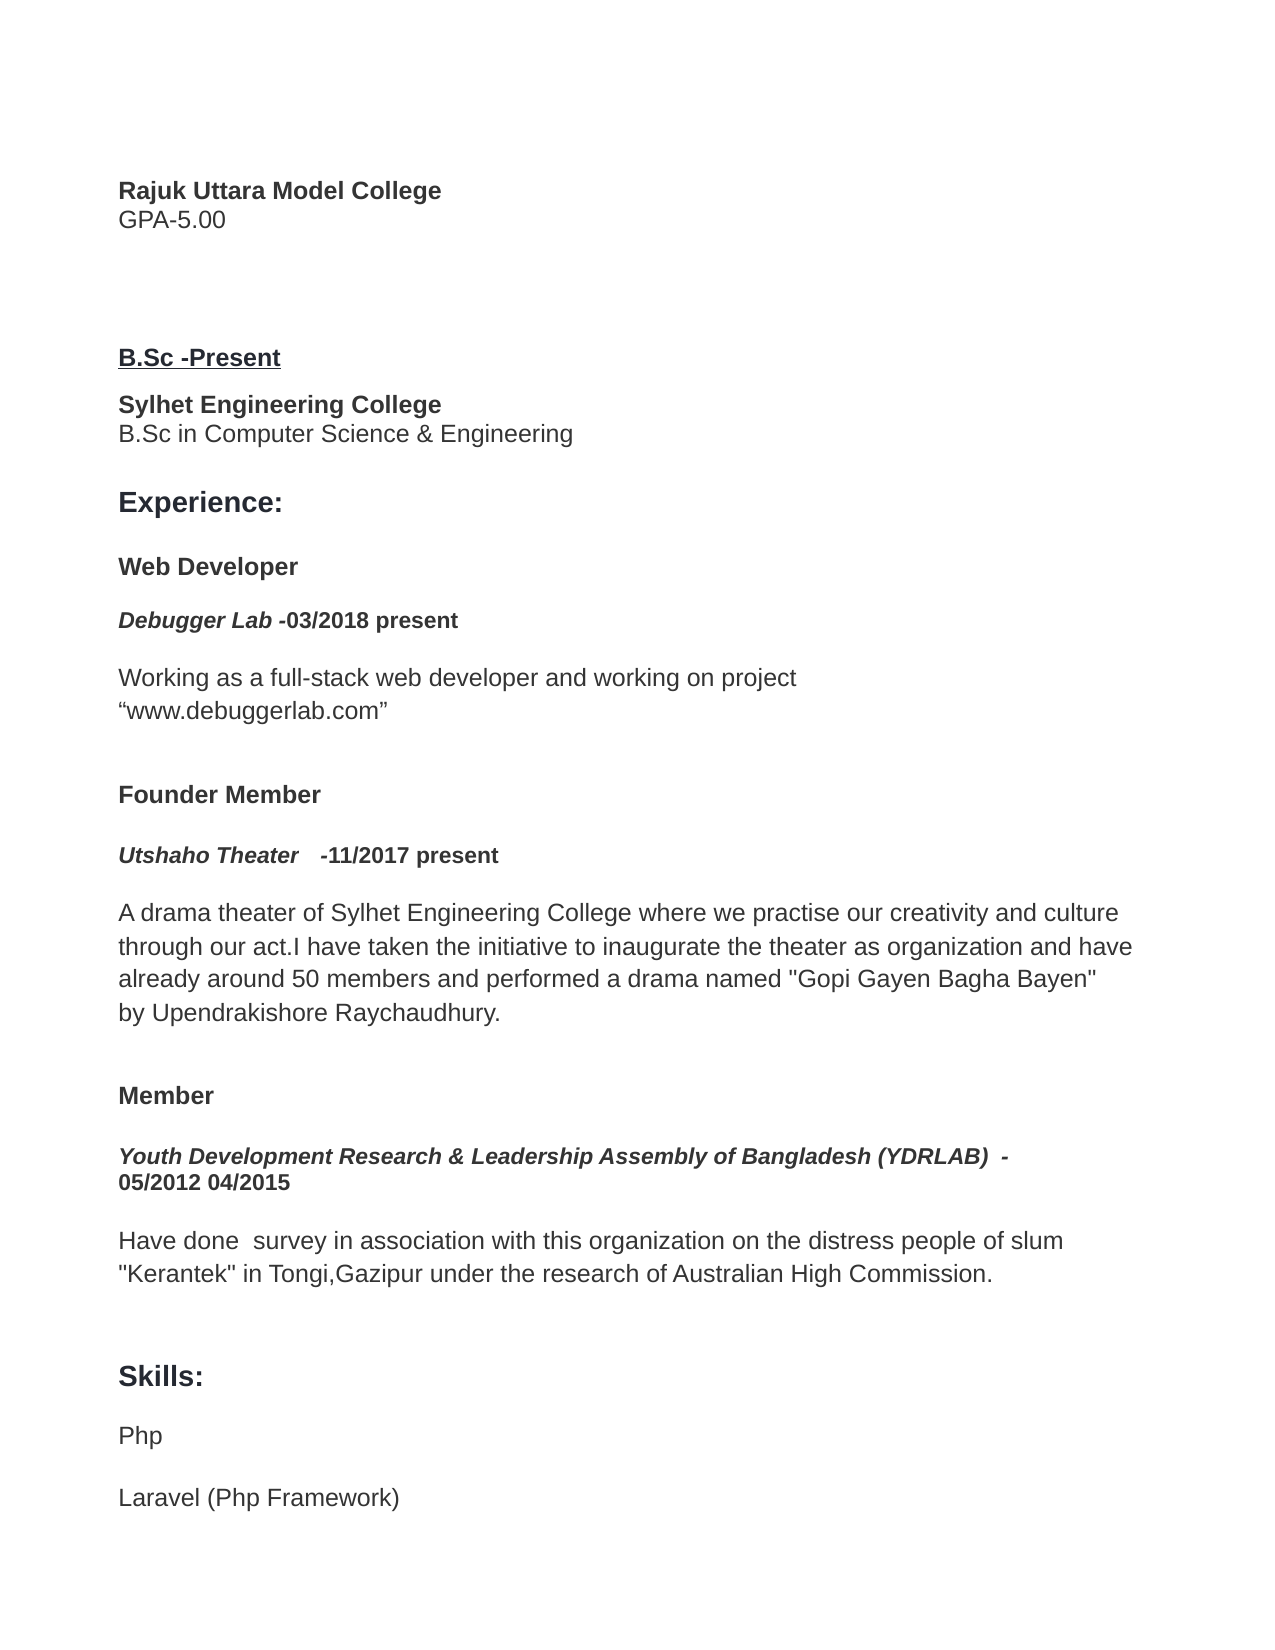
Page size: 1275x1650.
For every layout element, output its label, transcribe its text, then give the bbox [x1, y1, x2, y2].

subtitle Youth Development Research & Leadership Assembly of Bangladesh (YDRLAB) -05/2012 04/2015 [118, 1143, 1157, 1196]
subtitle Founder Member [118, 780, 1157, 809]
subtitle Experience: [118, 485, 1157, 519]
subtitle Php [118, 1421, 1157, 1449]
subtitle Skills: [118, 1358, 1157, 1392]
text A drama theater of Sylhet Engineering College where we practise our creativity and culture through our act.I have taken the initiative to inaugurate the theater as organization and have already around 50 members and performed a drama named "Gopi Gayen Bagha Bayen" by Upendrakishore Raychaudhury. [118, 898, 1157, 1026]
text B.Sc in Computer Science & Engineering [118, 419, 1157, 448]
text GPA-5.00 [118, 205, 1157, 234]
text Laravel (Php Framework) [118, 1483, 1157, 1511]
subtitle Rajuk Uttara Model College [118, 176, 1157, 205]
text “www.debuggerlab.com” [118, 696, 1157, 725]
text B.Sc -Present [118, 343, 1157, 371]
subtitle Sylhet Engineering College [118, 390, 1157, 419]
subtitle Utshaho Theater -11/2017 present [118, 842, 1157, 868]
subtitle Member [118, 1081, 1157, 1110]
subtitle Debugger Lab -03/2018 present [118, 607, 1157, 633]
text Working as a full-stack web developer and working on project [118, 663, 1157, 692]
text Have done survey in association with this organization on the distress people of slum "Kerantek" in Tongi,Gazipur under the research of Australian High Commission. [118, 1226, 1157, 1288]
subtitle Web Developer [118, 552, 1157, 580]
